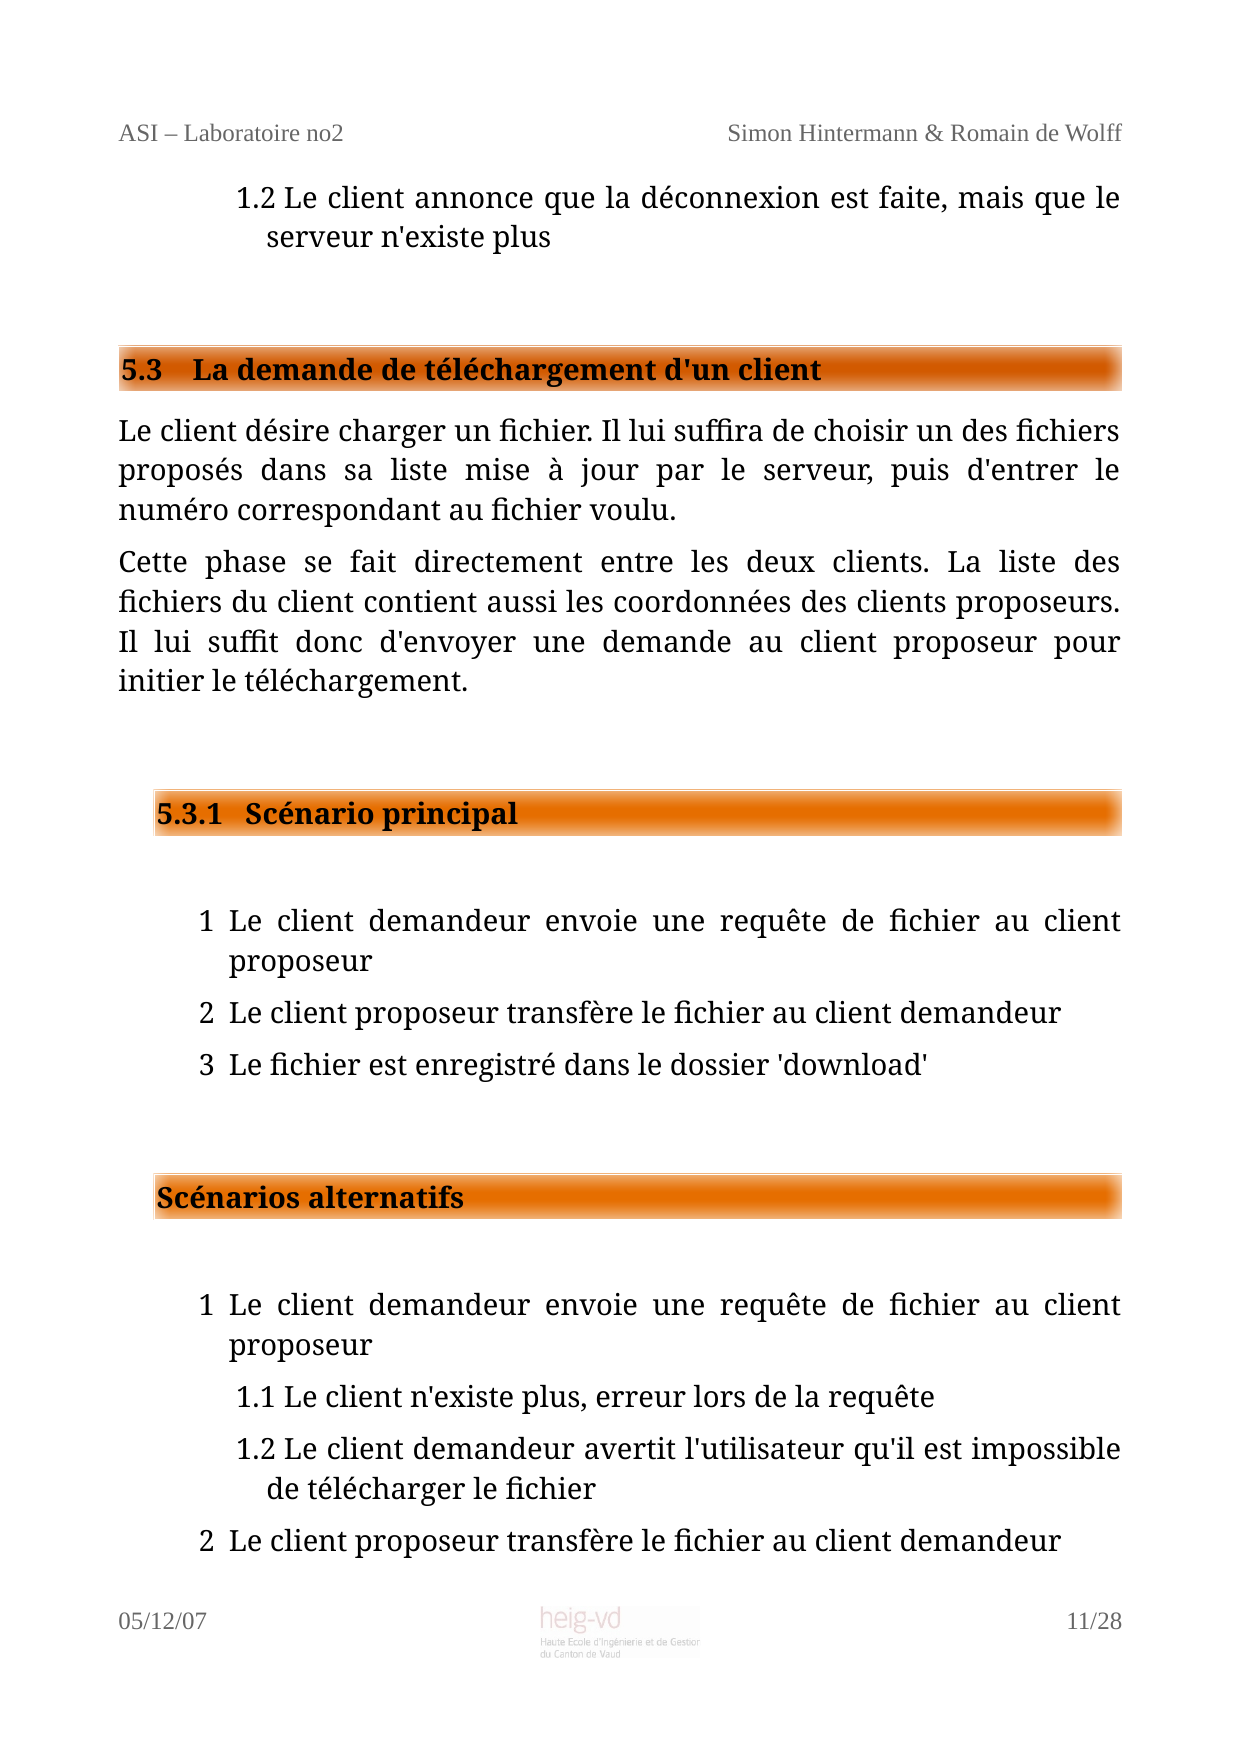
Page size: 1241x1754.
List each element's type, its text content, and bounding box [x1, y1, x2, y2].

picture [540, 1606, 700, 1658]
list Le client demandeur avertit l'utilisateur qu'il est impossible de télécharger le fichier [228, 1428, 1122, 1508]
list Le client demandeur envoie une requête de fichier au client proposeur [191, 900, 1122, 980]
list Le client annonce que la déconnexion est faite, mais que le serveur n'existe plus [228, 177, 1122, 256]
list Le client n'existe plus, erreur lors de la requête [228, 1376, 1122, 1416]
text Le client désire charger un fichier. Il lui suffira de choisir un des fichiers proposés dans sa liste mise à jour par le serveur, puis d'entrer le numéro correspondant au fichier voulu. [118, 410, 1122, 529]
list Le client proposeur transfère le fichier au client demandeur [191, 992, 1122, 1032]
list Le fichier est enregistré dans le dossier 'download' [191, 1044, 1122, 1084]
subtitle Scénarios alternatifs [155, 1175, 1122, 1219]
subtitle La demande de téléchargement d'un client [119, 347, 1122, 391]
list Le client proposeur transfère le fichier au client demandeur [191, 1520, 1122, 1560]
list Le client demandeur envoie une requête de fichier au client proposeur [191, 1284, 1122, 1364]
text Cette phase se fait directement entre les deux clients. La liste des fichiers du client contient aussi les coordonnées des clients proposeurs. Il lui suffit donc d'envoyer une demande au client proposeur pour initier le téléchargement. [118, 542, 1122, 700]
subtitle Scénario principal [155, 791, 1122, 836]
